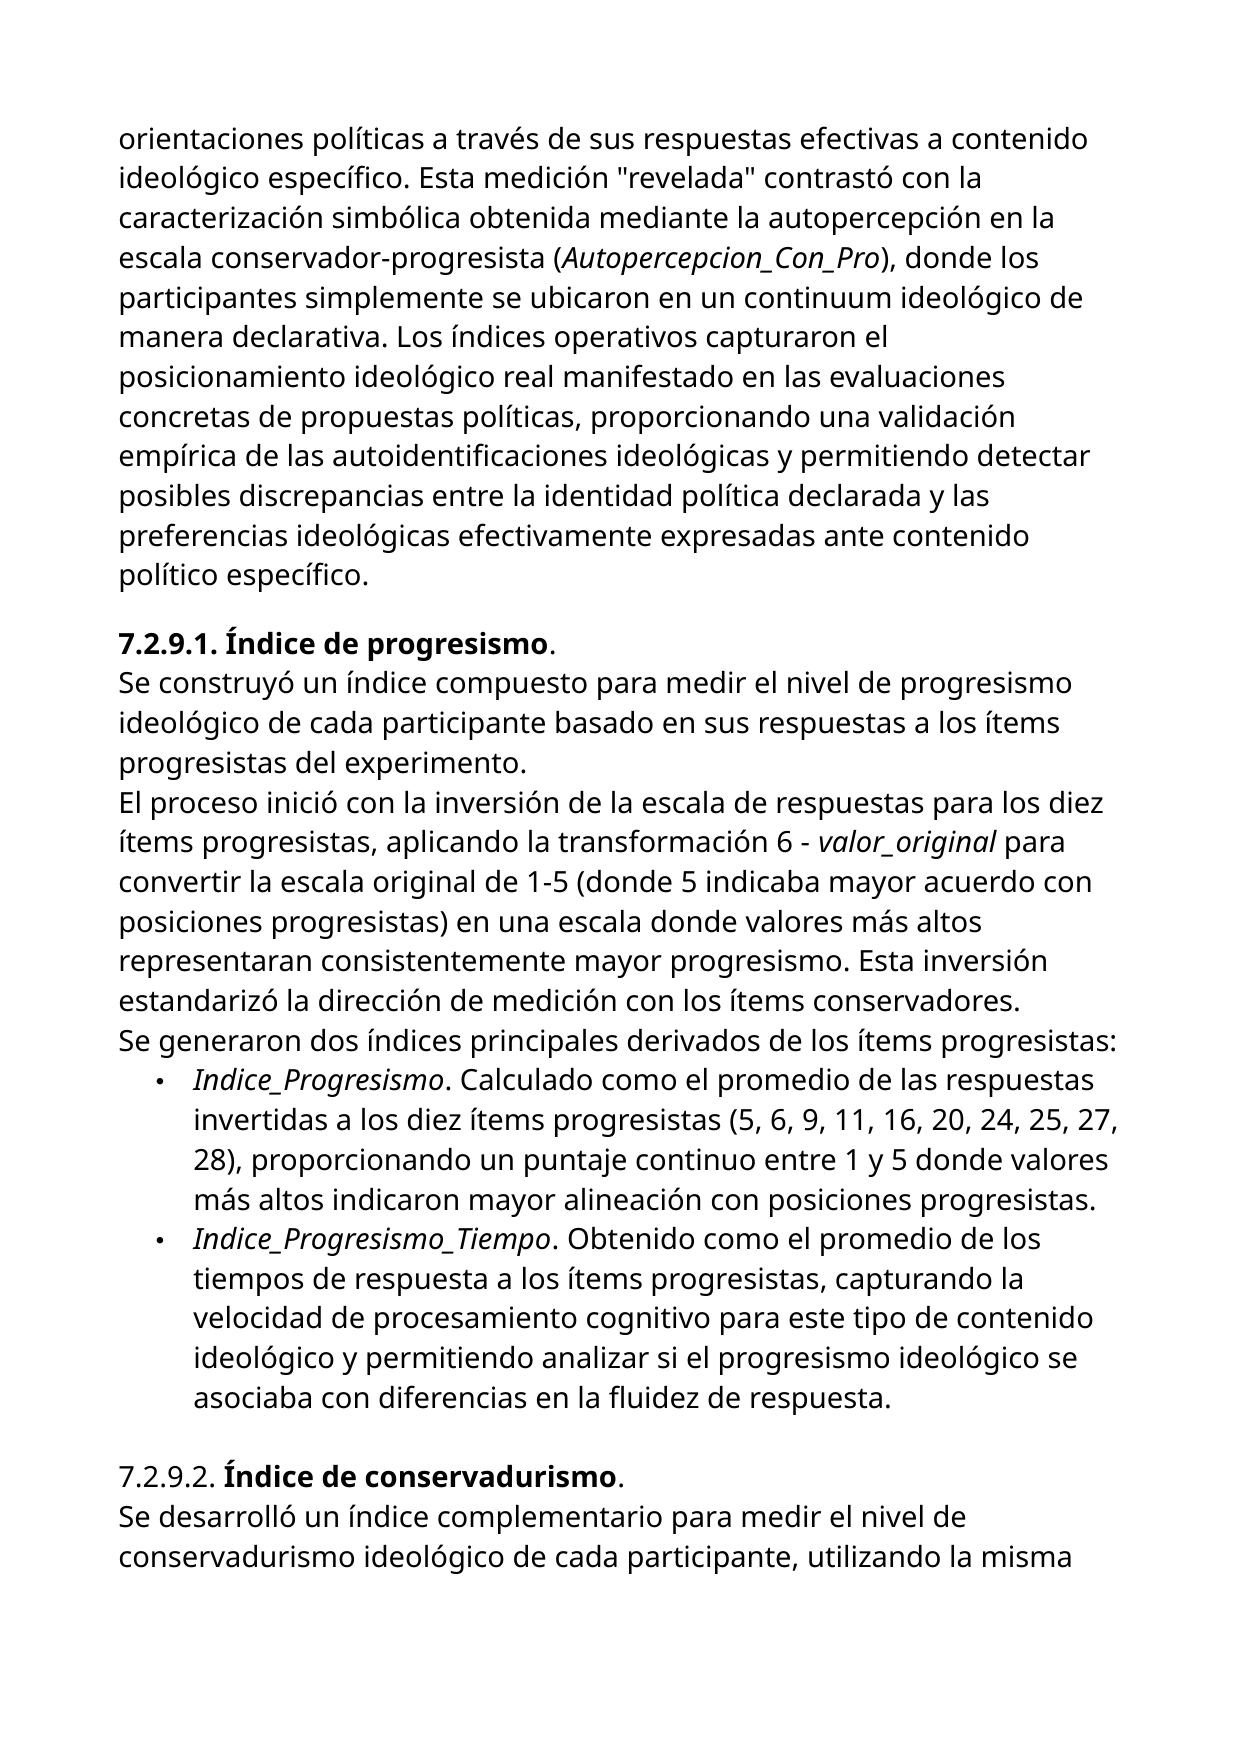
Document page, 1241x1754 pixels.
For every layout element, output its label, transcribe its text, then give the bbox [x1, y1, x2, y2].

text Se construyó un índice compuesto para medir el nivel de progresismo ideológico de cada participante basado en sus respuestas a los ítems progresistas del experimento. [118, 663, 1122, 782]
text Se desarrolló un índice complementario para medir el nivel de conservadurismo ideológico de cada participante, utilizando la misma [118, 1496, 1122, 1576]
text 7.2.9.1. Índice de progresismo. [118, 623, 1122, 663]
list Indice_Progresismo. Calculado como el promedio de las respuestas invertidas a los diez ítems progresistas (5, 6, 9, 11, 16, 20, 24, 25, 27, 28), proporcionando un puntaje continuo entre 1 y 5 donde valores más altos indicaron mayor alineación con posiciones progresistas. [156, 1060, 1122, 1218]
text El proceso inició con la inversión de la escala de respuestas para los diez ítems progresistas, aplicando la transformación 6 - valor_original para convertir la escala original de 1-5 (donde 5 indicaba mayor acuerdo con posiciones progresistas) en una escala donde valores más altos representaran consistentemente mayor progresismo. Esta inversión estandarizó la dirección de medición con los ítems conservadores. [118, 782, 1122, 1020]
text Se generaron dos índices principales derivados de los ítems progresistas: [118, 1020, 1122, 1060]
list Indice_Progresismo_Tiempo. Obtenido como el promedio de los tiempos de respuesta a los ítems progresistas, capturando la velocidad de procesamiento cognitivo para este tipo de contenido ideológico y permitiendo analizar si el progresismo ideológico se asociaba con diferencias en la fluidez de respuesta. [156, 1218, 1122, 1417]
text orientaciones políticas a través de sus respuestas efectivas a contenido ideológico específico. Esta medición "revelada" contrastó con la caracterización simbólica obtenida mediante la autopercepción en la escala conservador-progresista (Autopercepcion_Con_Pro), donde los participantes simplemente se ubicaron en un continuum ideológico de manera declarativa. Los índices operativos capturaron el posicionamiento ideológico real manifestado en las evaluaciones concretas de propuestas políticas, proporcionando una validación empírica de las autoidentificaciones ideológicas y permitiendo detectar posibles discrepancias entre la identidad política declarada y las preferencias ideológicas efectivamente expresadas ante contenido político específico. [118, 118, 1122, 594]
text 7.2.9.2. Índice de conservadurismo. [118, 1457, 1122, 1496]
